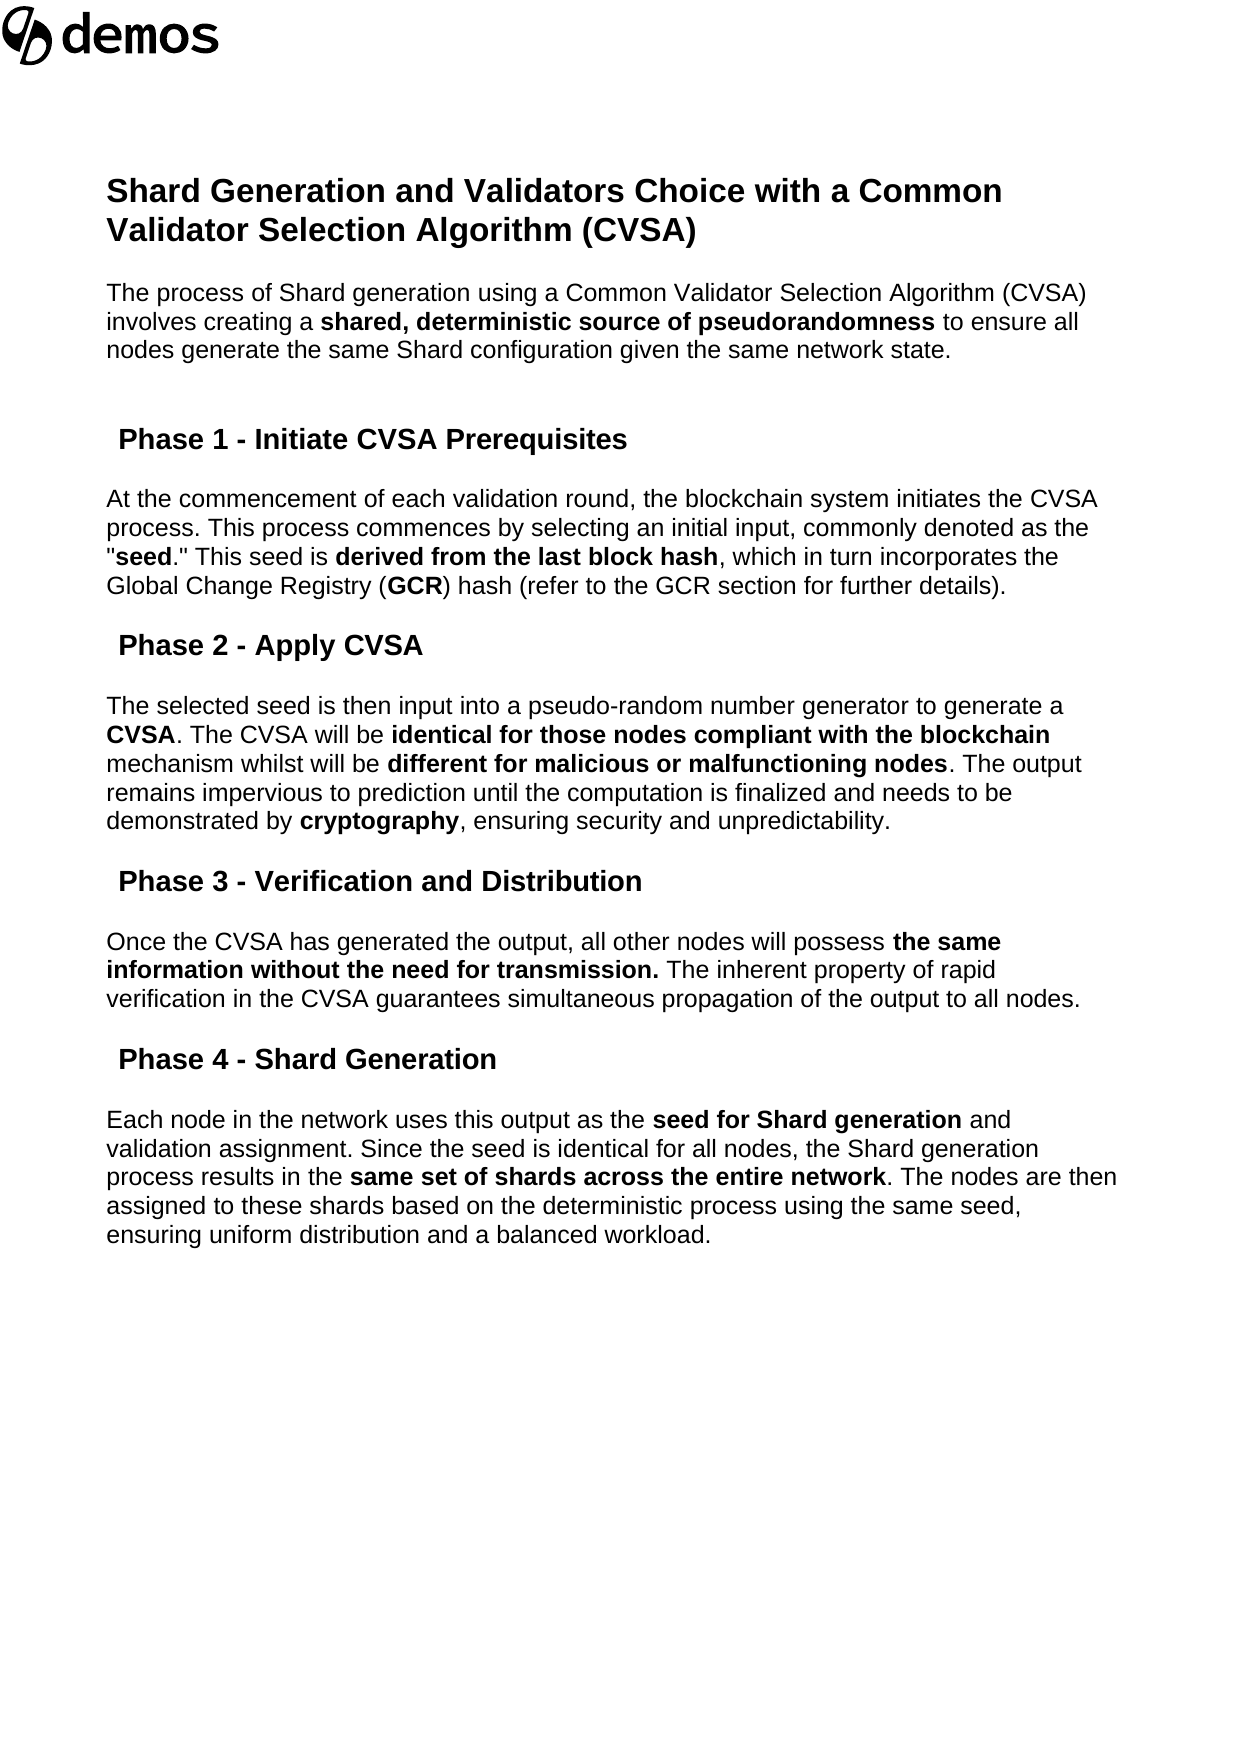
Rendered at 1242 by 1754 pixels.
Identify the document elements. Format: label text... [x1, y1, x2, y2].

text The selected seed is then input into a pseudo-random number generator to generate a CVSA. The CVSA will be identical for those nodes compliant with the blockchain mechanism whilst will be different for malicious or malfunctioning nodes. The output remains impervious to prediction until the computation is finalized and needs to be demonstrated by cryptography, ensuring security and unpredictability. [106, 691, 1115, 835]
text Phase 2 - Apply CVSA [118, 628, 1146, 662]
subtitle Shard Generation and Validators Choice with a Common Validator Selection Algorithm (CVSA) [106, 172, 1114, 248]
text Once the CVSA has generated the output, all other nodes will possess the same information without the need for transmission. The inherent property of rapid verification in the CVSA guarantees simultaneous propagation of the output to all nodes. [106, 927, 1114, 1013]
text Phase 1 - Initiate CVSA Prerequisites [118, 422, 1146, 455]
text Phase 4 - Shard Generation [118, 1042, 1146, 1076]
text Each node in the network uses this output as the seed for Shard generation and validation assignment. Since the seed is identical for all nodes, the Shard generation process results in the same set of shards across the entire network. The nodes are then assigned to these shards based on the deterministic process using the same seed, ensuring uniform distribution and a balanced workload. [106, 1105, 1119, 1248]
text Phase 3 - Verification and Distribution [118, 864, 1146, 897]
text At the commencement of each validation round, the blockchain system initiates the CVSA process. This process commences by selecting an initial input, commonly denoted as the "seed." This seed is derived from the last block hash, which in turn incorporates the Global Change Registry (GCR) hash (refer to the GCR section for further details). [106, 484, 1114, 599]
text The process of Shard generation using a Common Validator Selection Algorithm (CVSA) involves creating a shared, deterministic source of pseudorandomness to ensure all nodes generate the same Shard configuration given the same network state. [106, 278, 1114, 364]
